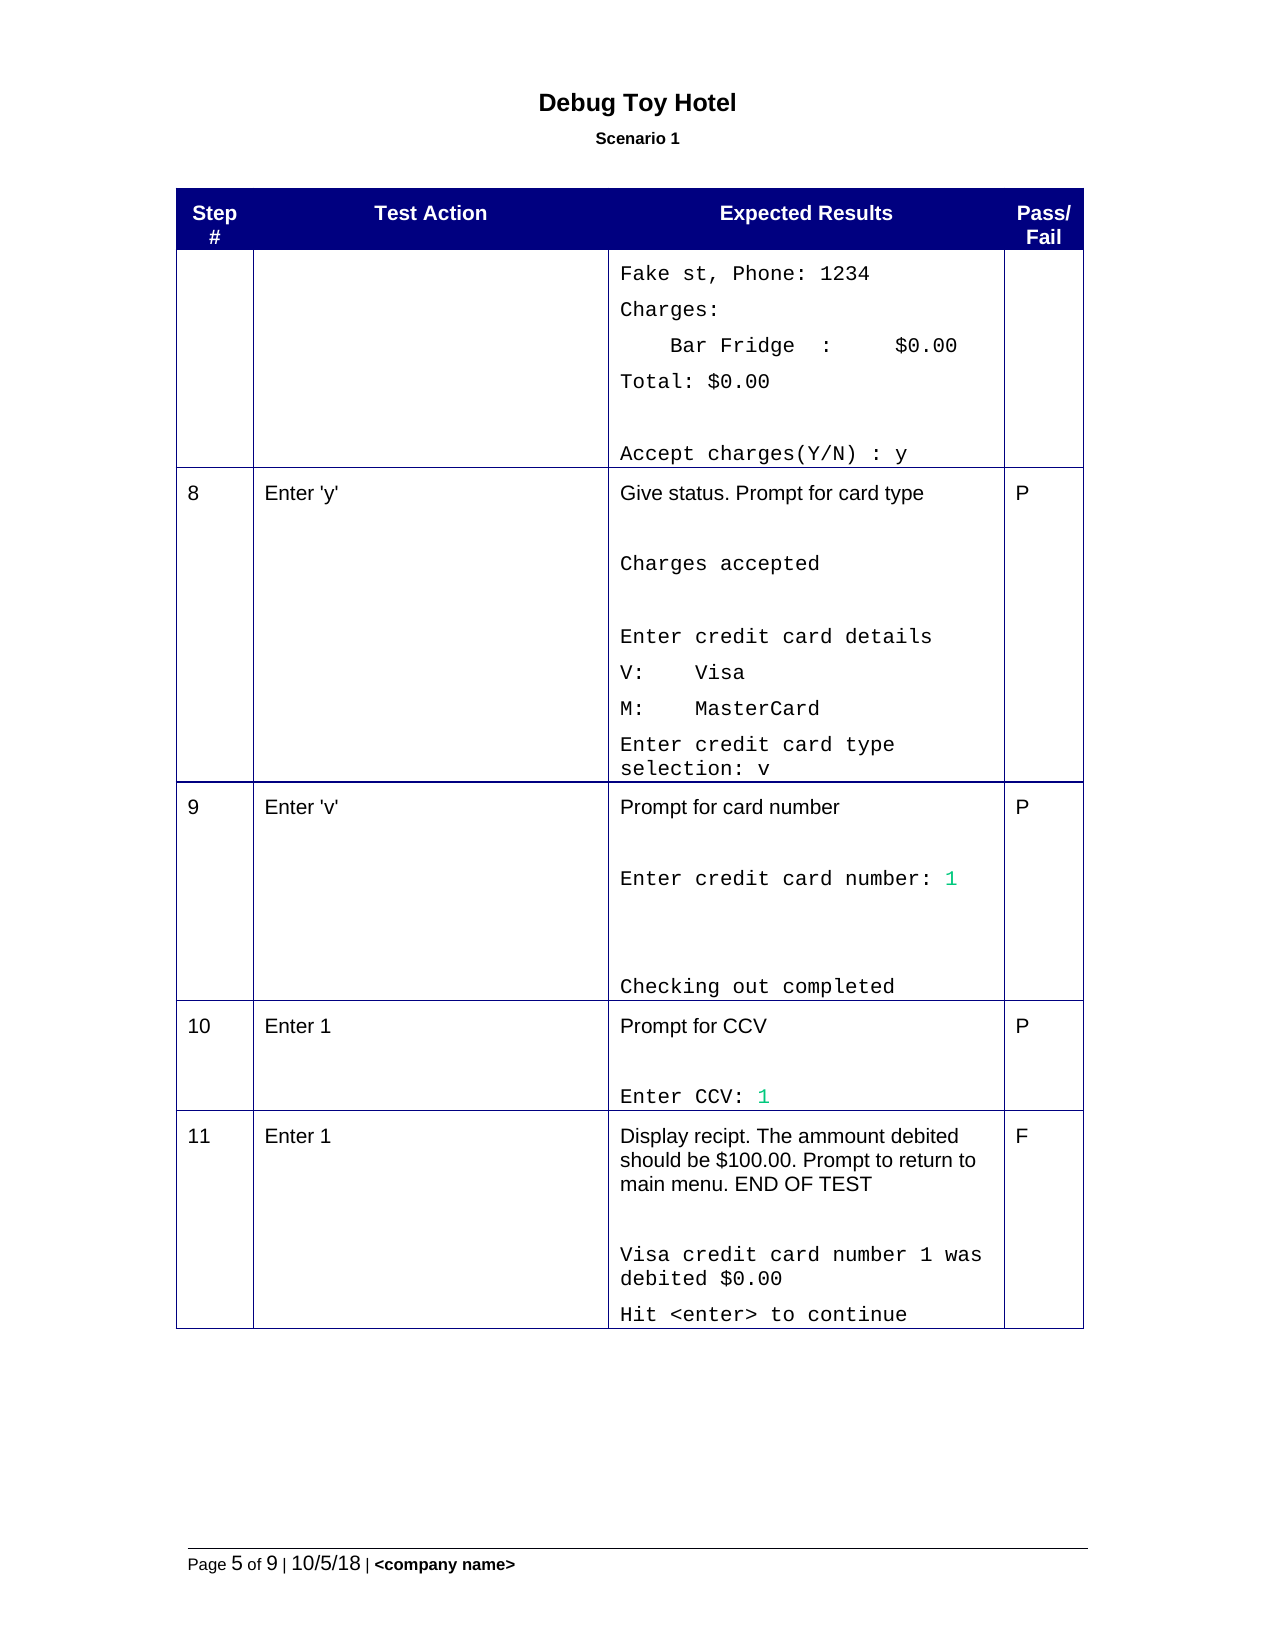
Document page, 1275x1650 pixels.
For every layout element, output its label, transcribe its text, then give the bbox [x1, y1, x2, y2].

table_cell [254, 250, 608, 467]
table_cell 10 [177, 1001, 253, 1110]
table_header Step # [177, 189, 253, 249]
table_header Test Action [254, 189, 608, 249]
table_cell P [1005, 1001, 1083, 1110]
table_cell Enter 'v' [254, 783, 608, 1000]
table_cell Prompt for CCV Enter CCV: 1 [609, 1001, 1004, 1110]
table_cell Enter 1 [254, 1111, 608, 1328]
table_cell Prompt for card number Enter credit card number: 1 Checking out completed [609, 783, 1004, 1000]
table_cell 11 [177, 1111, 253, 1328]
table_cell 8 [177, 468, 253, 781]
table_cell P [1005, 783, 1083, 1000]
table_cell Give status. Prompt for card type Charges accepted Enter credit card details V: Visa M: MasterCard Enter credit card type selection: v [609, 468, 1004, 781]
table_cell Enter 'y' [254, 468, 608, 781]
table_cell Enter 1 [254, 1001, 608, 1110]
table_header Pass/ Fail [1005, 189, 1083, 249]
table_cell Display recipt. The ammount debited should be $100.00. Prompt to return to main menu. END OF TEST Visa credit card number 1 was debited $0.00 Hit <enter> to continue [609, 1111, 1004, 1328]
table_cell 9 [177, 783, 253, 1000]
table_cell Fake st, Phone: 1234 Charges: Bar Fridge : $0.00 Total: $0.00 Accept charges(Y/N) : y [609, 250, 1004, 467]
table_cell P [1005, 468, 1083, 781]
table_cell [177, 250, 253, 467]
table_header Expected Results [609, 189, 1004, 249]
table_cell [1005, 250, 1083, 467]
table_cell F [1005, 1111, 1083, 1328]
